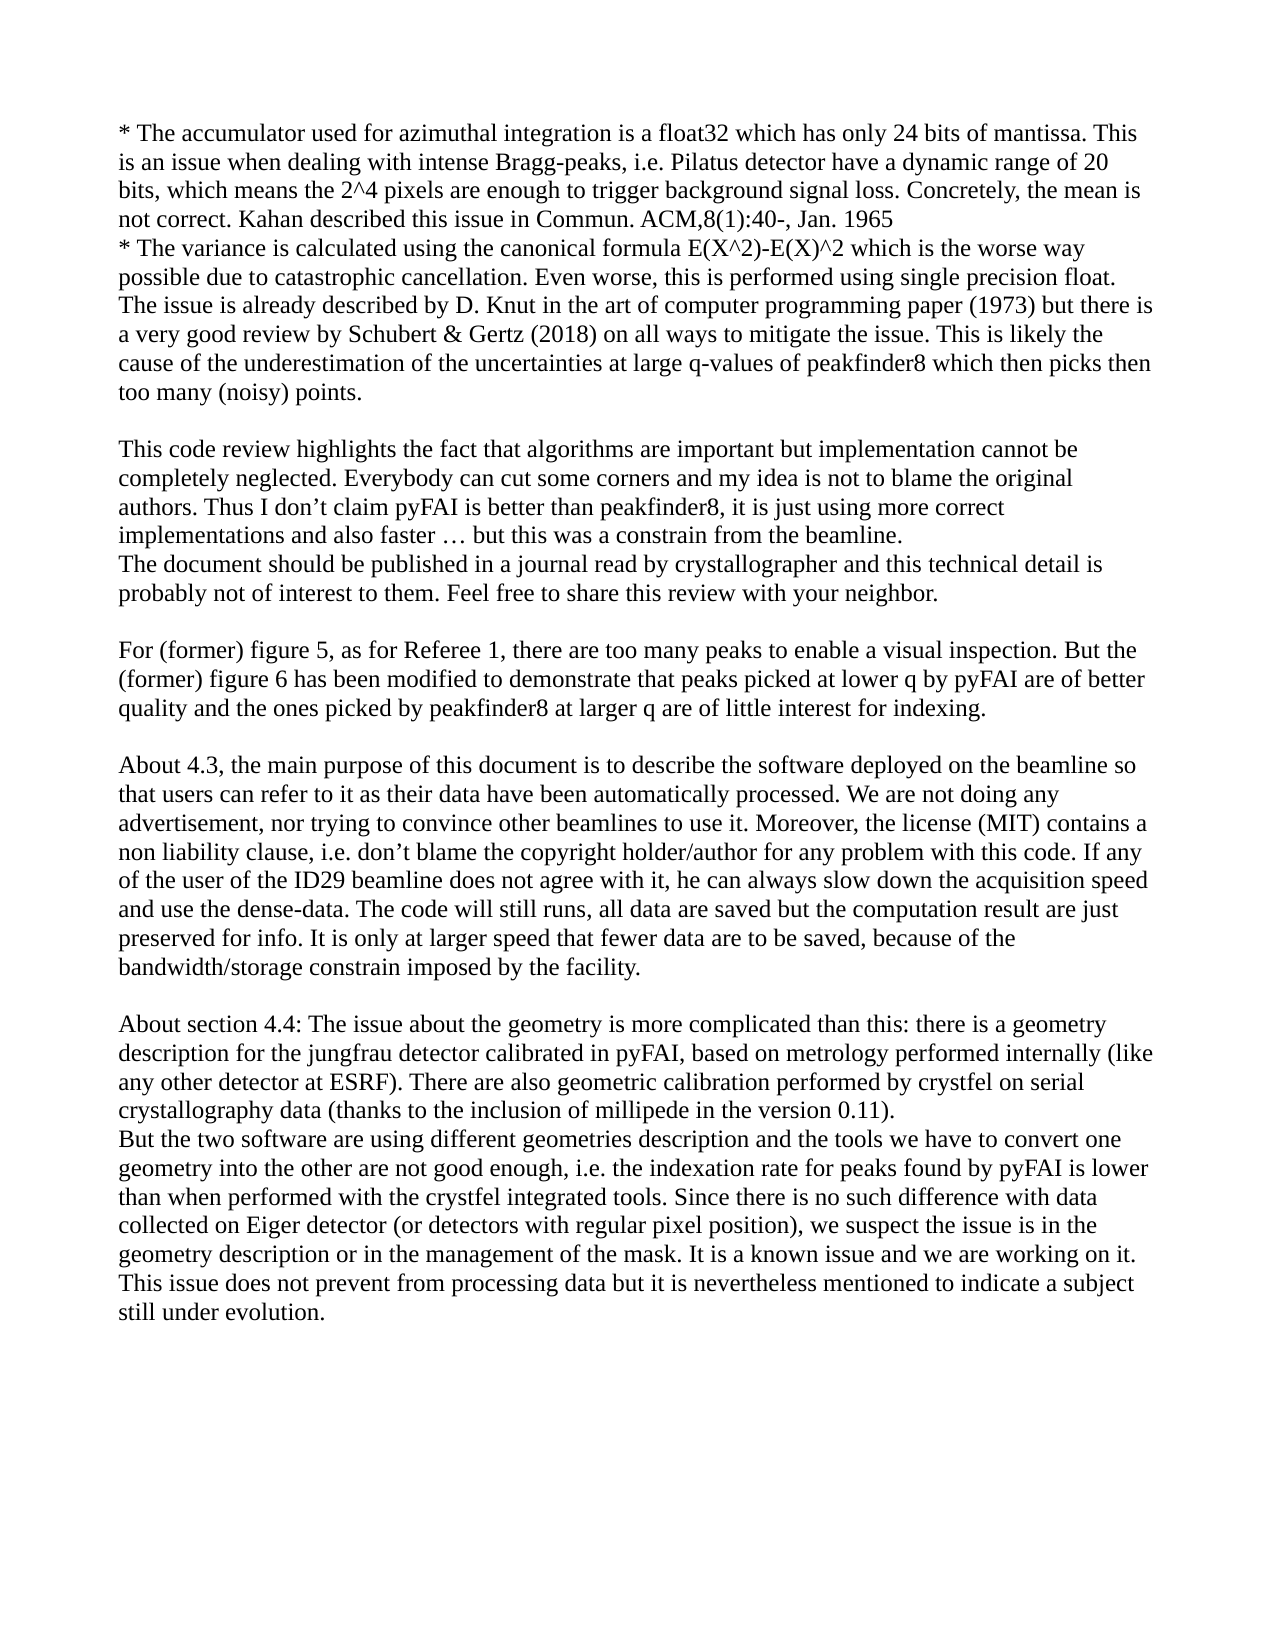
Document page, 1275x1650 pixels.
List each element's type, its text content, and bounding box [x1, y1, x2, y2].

text About 4.3, the main purpose of this document is to describe the software deployed on the beamline so that users can refer to it as their data have been automatically processed. We are not doing any advertisement, nor trying to convince other beamlines to use it. Moreover, the license (MIT) contains a non liability clause, i.e. don’t blame the copyright holder/author for any problem with this code. If any of the user of the ID29 beamline does not agree with it, he can always slow down the acquisition speed and use the dense-data. The code will still runs, all data are saved but the computation result are just preserved for info. It is only at larger speed that fewer data are to be saved, because of the bandwidth/storage constrain imposed by the facility. [118, 751, 1157, 981]
text * The accumulator used for azimuthal integration is a float32 which has only 24 bits of mantissa. This is an issue when dealing with intense Bragg-peaks, i.e. Pilatus detector have a dynamic range of 20 bits, which means the 2^4 pixels are enough to trigger background signal loss. Concretely, the mean is not correct. Kahan described this issue in Commun. ACM,8(1):40-, Jan. 1965 [118, 118, 1157, 233]
text This code review highlights the fact that algorithms are important but implementation cannot be completely neglected. Everybody can cut some corners and my idea is not to blame the original authors. Thus I don’t claim pyFAI is better than peakfinder8, it is just using more correct implementations and also faster … but this was a constrain from the beamline. [118, 434, 1157, 549]
text * The variance is calculated using the canonical formula E(X^2)-E(X)^2 which is the worse way possible due to catastrophic cancellation. Even worse, this is performed using single precision float. The issue is already described by D. Knut in the art of computer programming paper (1973) but there is a very good review by Schubert & Gertz (2018) on all ways to mitigate the issue. This is likely the cause of the underestimation of the uncertainties at large q-values of peakfinder8 which then picks then too many (noisy) points. [118, 233, 1157, 406]
text The document should be published in a journal read by crystallographer and this technical detail is probably not of interest to them. Feel free to share this review with your neighbor. [118, 549, 1157, 607]
text But the two software are using different geometries description and the tools we have to convert one geometry into the other are not good enough, i.e. the indexation rate for peaks found by pyFAI is lower than when performed with the crystfel integrated tools. Since there is no such difference with data collected on Eiger detector (or detectors with regular pixel position), we suspect the issue is in the geometry description or in the management of the mask. It is a known issue and we are working on it. This issue does not prevent from processing data but it is nevertheless mentioned to indicate a subject still under evolution. [118, 1124, 1157, 1326]
text For (former) figure 5, as for Referee 1, there are too many peaks to enable a visual inspection. But the (former) figure 6 has been modified to demonstrate that peaks picked at lower q by pyFAI are of better quality and the ones picked by peakfinder8 at larger q are of little interest for indexing. [118, 636, 1157, 722]
text About section 4.4: The issue about the geometry is more complicated than this: there is a geometry description for the jungfrau detector calibrated in pyFAI, based on metrology performed internally (like any other detector at ESRF). There are also geometric calibration performed by crystfel on serial crystallography data (thanks to the inclusion of millipede in the version 0.11). [118, 1009, 1157, 1124]
